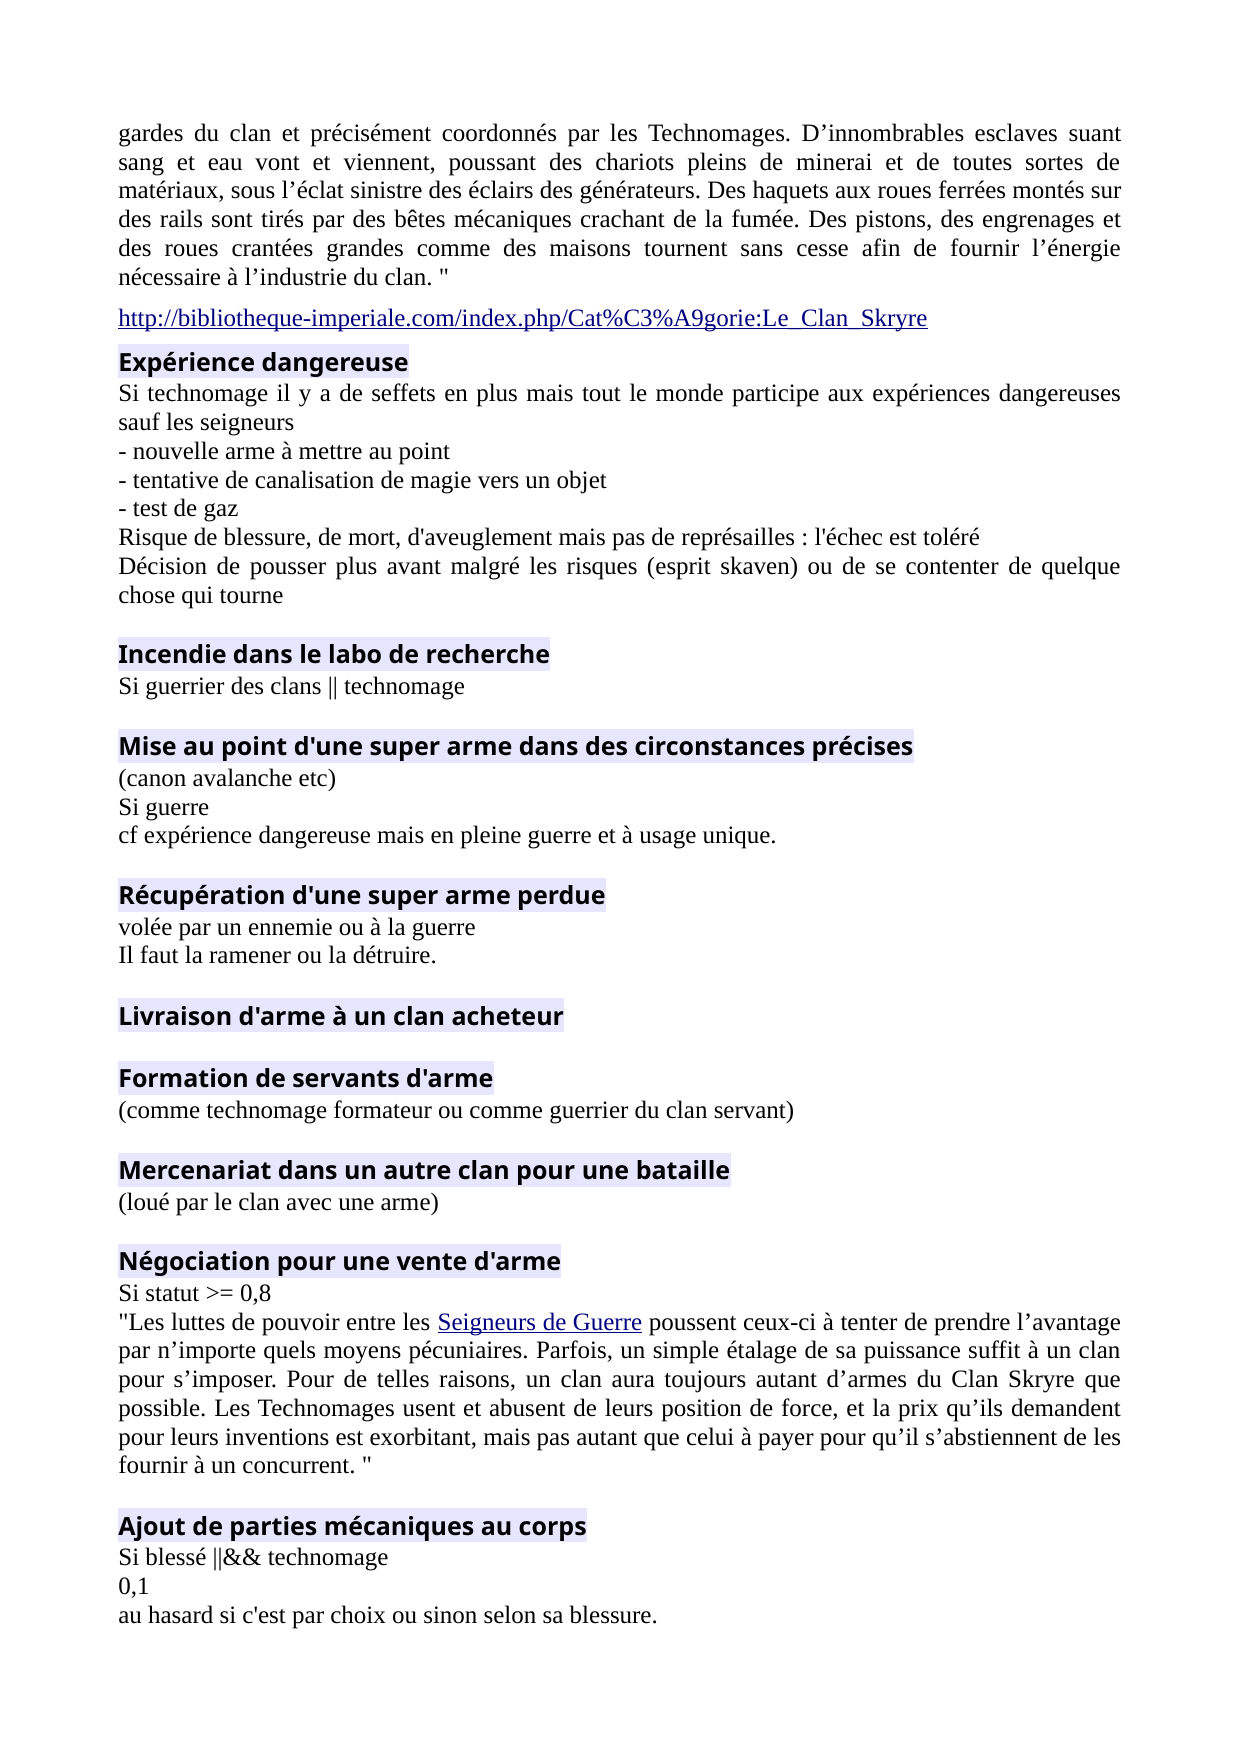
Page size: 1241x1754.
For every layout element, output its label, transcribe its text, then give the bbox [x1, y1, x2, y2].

text - tentative de canalisation de magie vers un objet [118, 465, 1122, 493]
text Décision de pousser plus avant malgré les risques (esprit skaven) ou de se contenter de quelque chose qui tourne [118, 551, 1122, 608]
text - test de gaz [118, 493, 1122, 522]
text Si guerre [118, 792, 1122, 820]
text Incendie dans le labo de recherche [550, 637, 1122, 671]
text Ajout de parties mécaniques au corps [587, 1508, 1122, 1542]
text "Les luttes de pouvoir entre les Seigneurs de Guerre poussent ceux-ci à tenter de prendre l’avantage par n’importe quels moyens pécuniaires. Parfois, un simple étalage de sa puissance suffit à un clan pour s’imposer. Pour de telles raisons, un clan aura toujours autant d’armes du Clan Skryre que possible. Les Technomages usent et abusent de leurs position de force, et la prix qu’ils demandent pour leurs inventions est exorbitant, mais pas autant que celui à payer pour qu’il s’abstiennent de les fournir à un concurrent. " [118, 1307, 1122, 1479]
text au hasard si c'est par choix ou sinon selon sa blessure. [118, 1600, 1122, 1628]
text - nouvelle arme à mettre au point [118, 436, 1122, 465]
text http://bibliotheque-imperiale.com/index.php/Cat%C3%A9gorie:Le_Clan_Skryre [118, 303, 1122, 332]
text Si technomage il y a de seffets en plus mais tout le monde participe aux expériences dangereuses sauf les seigneurs [118, 378, 1122, 436]
text Livraison d'arme à un clan acheteur [564, 998, 1122, 1032]
text Négociation pour une vente d'arme [561, 1244, 1122, 1278]
text cf expérience dangereuse mais en pleine guerre et à usage unique. [118, 820, 1122, 849]
text (canon avalanche etc) [118, 763, 1122, 792]
text (comme technomage formateur ou comme guerrier du clan servant) [118, 1095, 1122, 1124]
text (loué par le clan avec une arme) [118, 1187, 1122, 1215]
text Si guerrier des clans || technomage [118, 671, 1122, 700]
text Formation de servants d'arme [494, 1061, 1122, 1095]
text Si statut >= 0,8 [118, 1278, 1122, 1307]
text gardes du clan et précisément coordonnés par les Technomages. D’innombrables esclaves suant sang et eau vont et viennent, poussant des chariots pleins de minerai et de toutes sortes de matériaux, sous l’éclat sinistre des éclairs des générateurs. Des haquets aux roues ferrées montés sur des rails sont tirés par des bêtes mécaniques crachant de la fumée. Des pistons, des engrenages et des roues crantées grandes comme des maisons tournent sans cesse afin de fournir l’énergie nécessaire à l’industrie du clan. " [118, 118, 1122, 291]
text Il faut la ramener ou la détruire. [118, 941, 1122, 969]
text Récupération d'une super arme perdue [606, 878, 1122, 912]
text Risque de blessure, de mort, d'aveuglement mais pas de représailles : l'échec est toléré [118, 522, 1122, 551]
text Expérience dangereuse [409, 344, 1122, 378]
text Mise au point d'une super arme dans des circonstances précises [914, 729, 1122, 763]
text Mercenariat dans un autre clan pour une bataille [118, 1152, 1122, 1187]
text 0,1 [118, 1571, 1122, 1600]
text Si blessé ||&& technomage [118, 1542, 1122, 1571]
text volée par un ennemie ou à la guerre [118, 912, 1122, 941]
